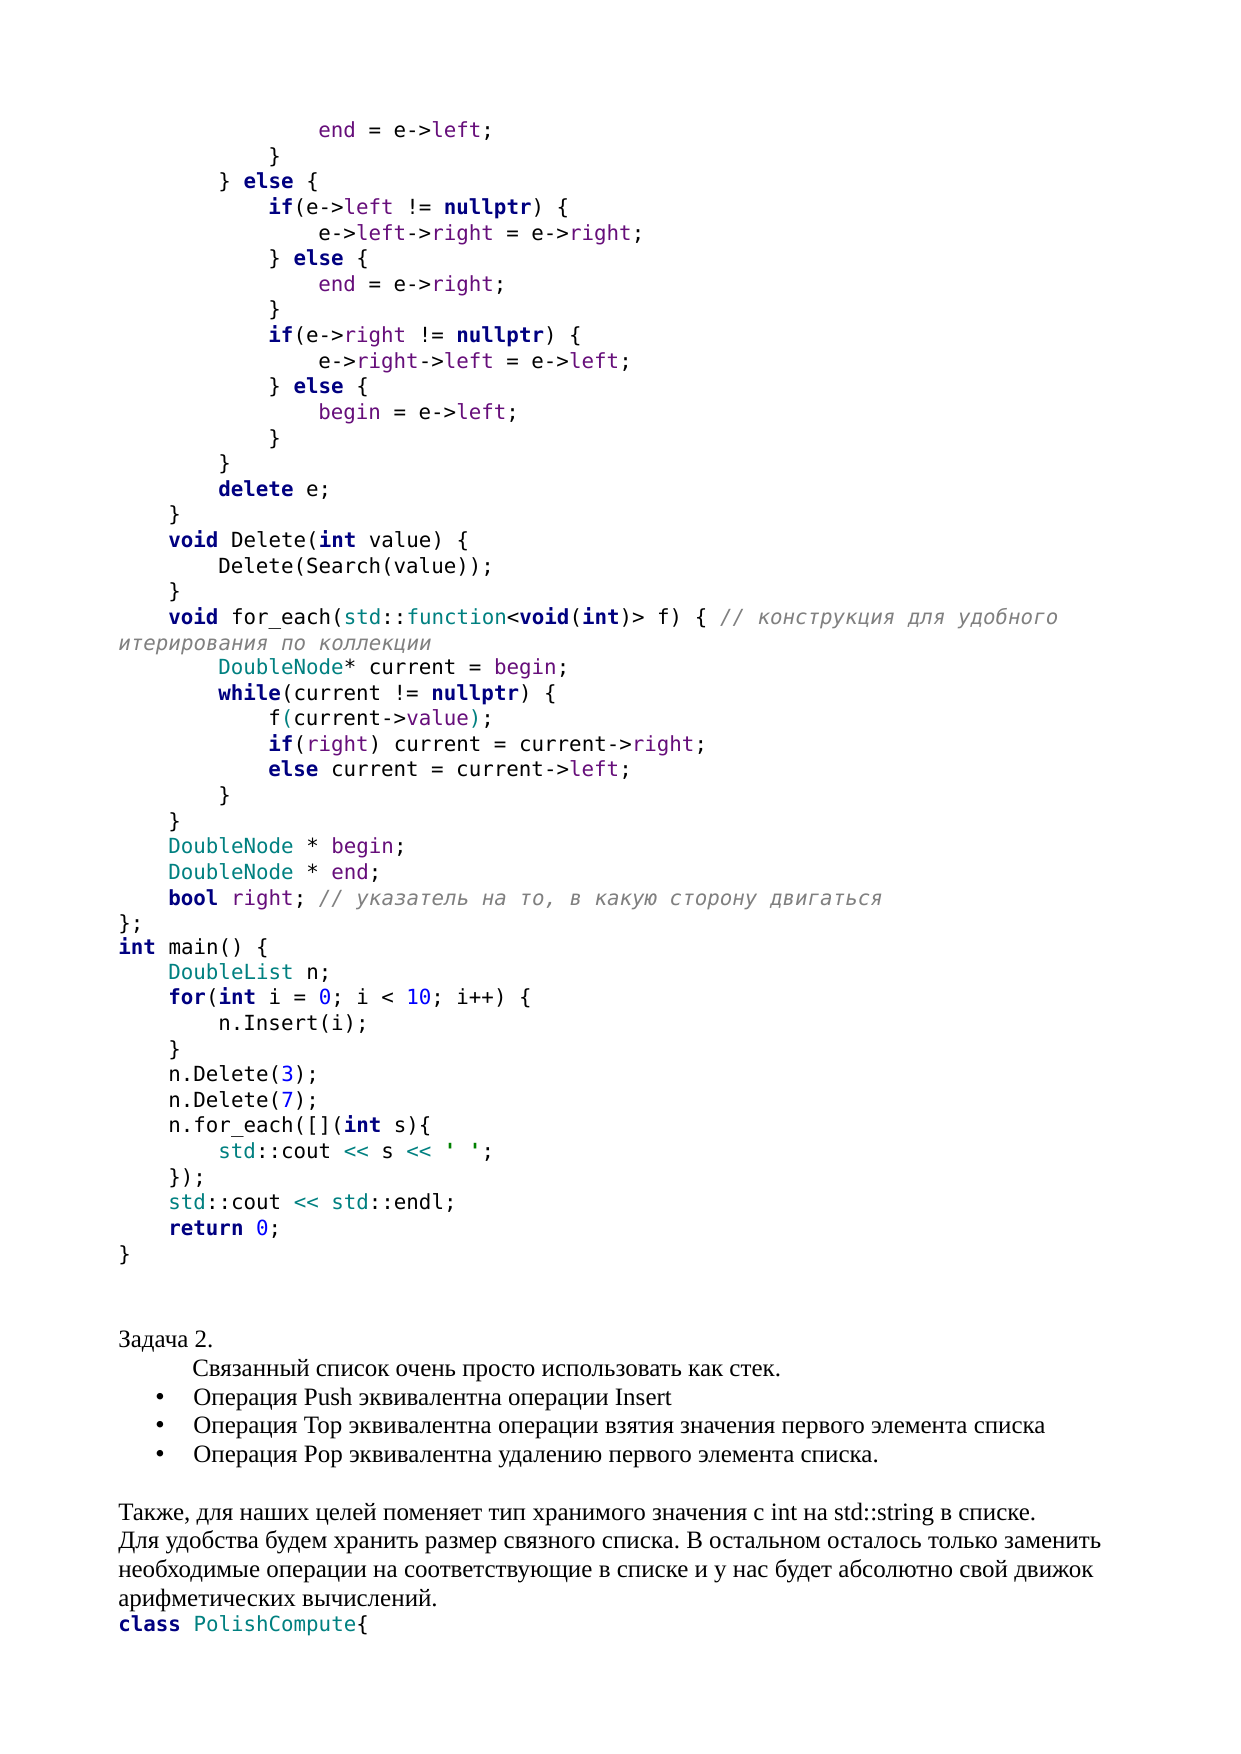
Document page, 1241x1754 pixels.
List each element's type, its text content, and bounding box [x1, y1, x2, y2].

text f(current->value); [118, 706, 1122, 732]
text class PolishCompute{ [118, 1612, 1122, 1636]
list Операция Top эквивалентна операции взятия значения первого элемента списка [156, 1410, 1122, 1439]
text std::cout << s << ' '; [118, 1139, 1122, 1165]
text Delete(Search(value)); [118, 554, 1122, 579]
text } [118, 426, 1122, 451]
text return 0; [118, 1216, 1122, 1242]
text } else { [118, 374, 1122, 400]
text if(e->left != nullptr) { [118, 195, 1122, 221]
text int main() { [118, 935, 1122, 960]
text if(e->right != nullptr) { [118, 323, 1122, 349]
text for(int i = 0; i < 10; i++) { [118, 985, 1122, 1011]
text void for_each(std::function<void(int)> f) { // конструкция для удобного итерирования по коллекции [118, 605, 1122, 655]
text delete e; [118, 477, 1122, 502]
text n.for_each([](int s){ [118, 1113, 1122, 1139]
text if(right) current = current->right; [118, 732, 1122, 757]
text DoubleNode* current = begin; [118, 655, 1122, 681]
text else current = current->left; [118, 757, 1122, 783]
text n.Delete(7); [118, 1088, 1122, 1113]
text } [118, 144, 1122, 169]
text begin = e->left; [118, 400, 1122, 426]
text } [118, 1037, 1122, 1062]
text bool right; // указатель на то, в какую сторону двигаться [118, 886, 1122, 911]
text DoubleNode * begin; [118, 834, 1122, 860]
text } [118, 579, 1122, 605]
text end = e->left; [118, 118, 1122, 144]
text e->right->left = e->left; [118, 349, 1122, 374]
text n.Insert(i); [118, 1011, 1122, 1037]
text }); [118, 1165, 1122, 1190]
text n.Delete(3); [118, 1062, 1122, 1088]
text while(current != nullptr) { [118, 681, 1122, 706]
text Для удобства будем хранить размер связного списка. В остальном осталось только заменить необходимые операции на соответствующие в списке и у нас будет абсолютно свой движок арифметических вычислений. [118, 1525, 1122, 1612]
text end = e->right; [118, 272, 1122, 297]
text Связанный список очень просто использовать как стек. [118, 1353, 1122, 1382]
text std::cout << std::endl; [118, 1190, 1122, 1216]
list Операция Push эквивалентна операции Insert [156, 1382, 1122, 1410]
text } [118, 451, 1122, 477]
text } [118, 297, 1122, 323]
text } [118, 783, 1122, 809]
text Задача 2. [118, 1324, 1122, 1353]
text } [118, 809, 1122, 834]
text } [118, 1242, 1122, 1266]
text } [118, 502, 1122, 528]
text Также, для наших целей поменяет тип хранимого значения с int на std::string в списке. [118, 1497, 1122, 1525]
text e->left->right = e->right; [118, 221, 1122, 246]
text } else { [118, 169, 1122, 195]
text DoubleNode * end; [118, 860, 1122, 886]
list Операция Pop эквивалентна удалению первого элемента списка. [156, 1439, 1122, 1468]
text DoubleList n; [118, 960, 1122, 985]
text void Delete(int value) { [118, 528, 1122, 554]
text } else { [118, 246, 1122, 272]
text }; [118, 911, 1122, 935]
